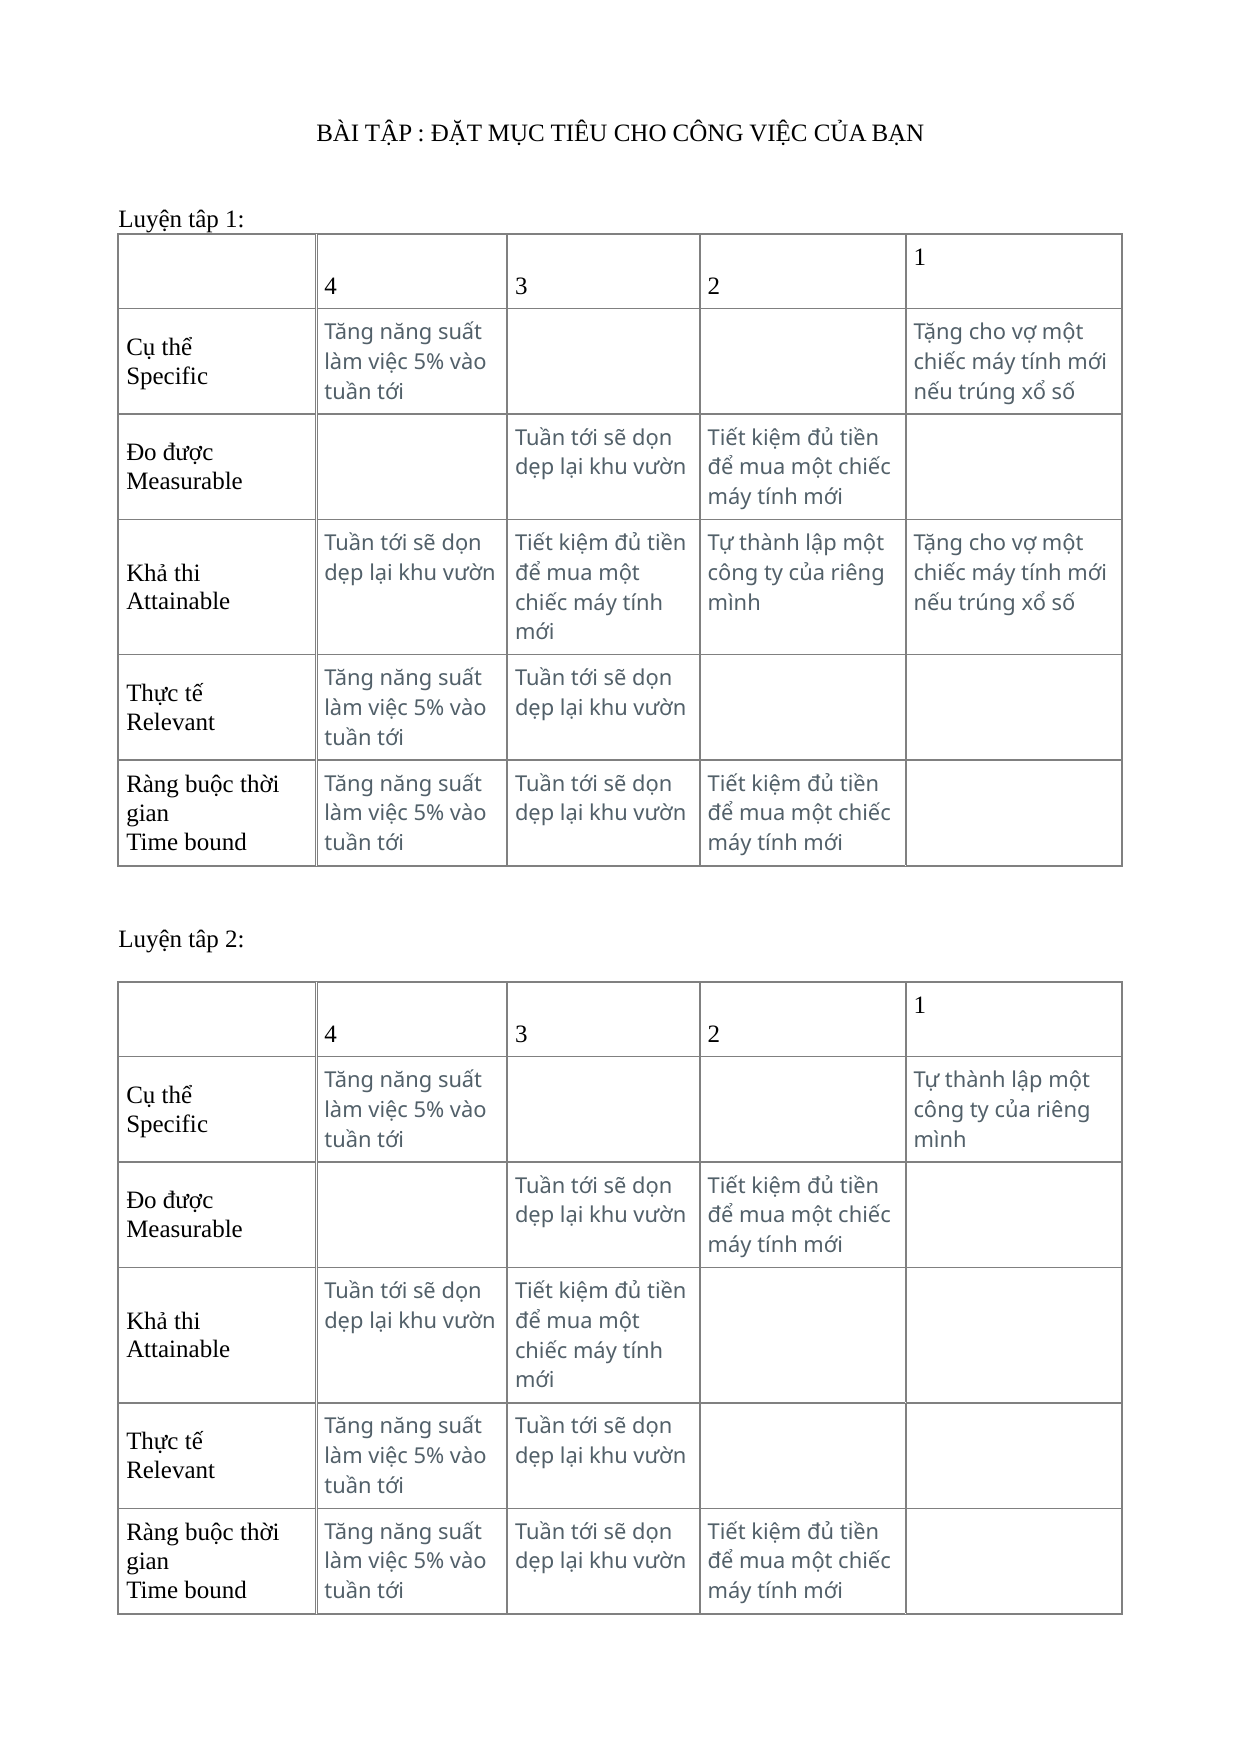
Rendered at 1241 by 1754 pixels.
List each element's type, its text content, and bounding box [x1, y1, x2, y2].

text Luyện tâp 2: [118, 924, 1122, 952]
table_header [119, 235, 315, 308]
table_cell Tuần tới sẽ dọn dẹp lại khu vườn [318, 1268, 506, 1402]
table_cell Tuần tới sẽ dọn dẹp lại khu vườn [508, 655, 699, 759]
table_header 4 [318, 983, 506, 1056]
text BÀI TẬP : ĐẶT MỤC TIÊU CHO CÔNG VIỆC CỦA BẠN [118, 118, 1122, 147]
table_cell [701, 1268, 905, 1402]
table_cell Tự thành lập một công ty của riêng mình [907, 1057, 1121, 1161]
table_cell Khả thi Attainable [119, 520, 315, 654]
table_cell Ràng buộc thời gian Time bound [119, 761, 315, 865]
table_cell [907, 655, 1121, 759]
table_header 4 [318, 235, 506, 308]
table_cell Tiết kiệm đủ tiền để mua một chiếc máy tính mới [701, 1163, 905, 1267]
table_cell Tuần tới sẽ dọn dẹp lại khu vườn [318, 520, 506, 654]
table_cell [508, 309, 699, 413]
table_header 3 [508, 983, 699, 1056]
table_cell [907, 761, 1121, 865]
table_cell [318, 1163, 506, 1267]
table_cell [907, 415, 1121, 519]
table_header 1 [907, 235, 1121, 308]
table_cell Cụ thể Specific [119, 309, 315, 413]
table_header 1 [907, 983, 1121, 1056]
table_cell Tặng cho vợ một chiếc máy tính mới nếu trúng xổ số [907, 520, 1121, 654]
table_cell Tự thành lập một công ty của riêng mình [701, 520, 905, 654]
table_cell Tăng năng suất làm việc 5% vào tuần tới [318, 1509, 506, 1613]
table_header 2 [701, 235, 905, 308]
table_cell Tuần tới sẽ dọn dẹp lại khu vườn [508, 1163, 699, 1267]
table_cell Tiết kiệm đủ tiền để mua một chiếc máy tính mới [701, 761, 905, 865]
table_cell [701, 655, 905, 759]
table_cell Đo được Measurable [119, 415, 315, 519]
table_header [119, 983, 315, 1056]
table_cell Tiết kiệm đủ tiền để mua một chiếc máy tính mới [508, 520, 699, 654]
table_cell Ràng buộc thời gian Time bound [119, 1509, 315, 1613]
table_cell Đo được Measurable [119, 1163, 315, 1267]
table_cell Khả thi Attainable [119, 1268, 315, 1402]
table_header 3 [508, 235, 699, 308]
table_cell Tăng năng suất làm việc 5% vào tuần tới [318, 1057, 506, 1161]
table_cell [907, 1404, 1121, 1507]
table_cell [701, 309, 905, 413]
table_cell [701, 1404, 905, 1507]
table_cell [701, 1057, 905, 1161]
table_cell [907, 1163, 1121, 1267]
table_cell Tuần tới sẽ dọn dẹp lại khu vườn [508, 1404, 699, 1507]
table_cell Thực tế Relevant [119, 1404, 315, 1507]
table_header 2 [701, 983, 905, 1056]
table_cell [907, 1509, 1121, 1613]
table_cell Thực tế Relevant [119, 655, 315, 759]
table_cell [508, 1057, 699, 1161]
table_cell [907, 1268, 1121, 1402]
table_cell Cụ thể Specific [119, 1057, 315, 1161]
table_cell [318, 415, 506, 519]
text Luyện tâp 1: [118, 204, 1122, 233]
table_cell Tiết kiệm đủ tiền để mua một chiếc máy tính mới [508, 1268, 699, 1402]
table_cell Tăng năng suất làm việc 5% vào tuần tới [318, 761, 506, 865]
table_cell Tuần tới sẽ dọn dẹp lại khu vườn [508, 1509, 699, 1613]
table_cell Tăng năng suất làm việc 5% vào tuần tới [318, 309, 506, 413]
table_cell Tăng năng suất làm việc 5% vào tuần tới [318, 1404, 506, 1507]
table_cell Tiết kiệm đủ tiền để mua một chiếc máy tính mới [701, 1509, 905, 1613]
table_cell Tuần tới sẽ dọn dẹp lại khu vườn [508, 415, 699, 519]
table_cell Tiết kiệm đủ tiền để mua một chiếc máy tính mới [701, 415, 905, 519]
table_cell Tăng năng suất làm việc 5% vào tuần tới [318, 655, 506, 759]
table_cell Tuần tới sẽ dọn dẹp lại khu vườn [508, 761, 699, 865]
table_cell Tặng cho vợ một chiếc máy tính mới nếu trúng xổ số [907, 309, 1121, 413]
